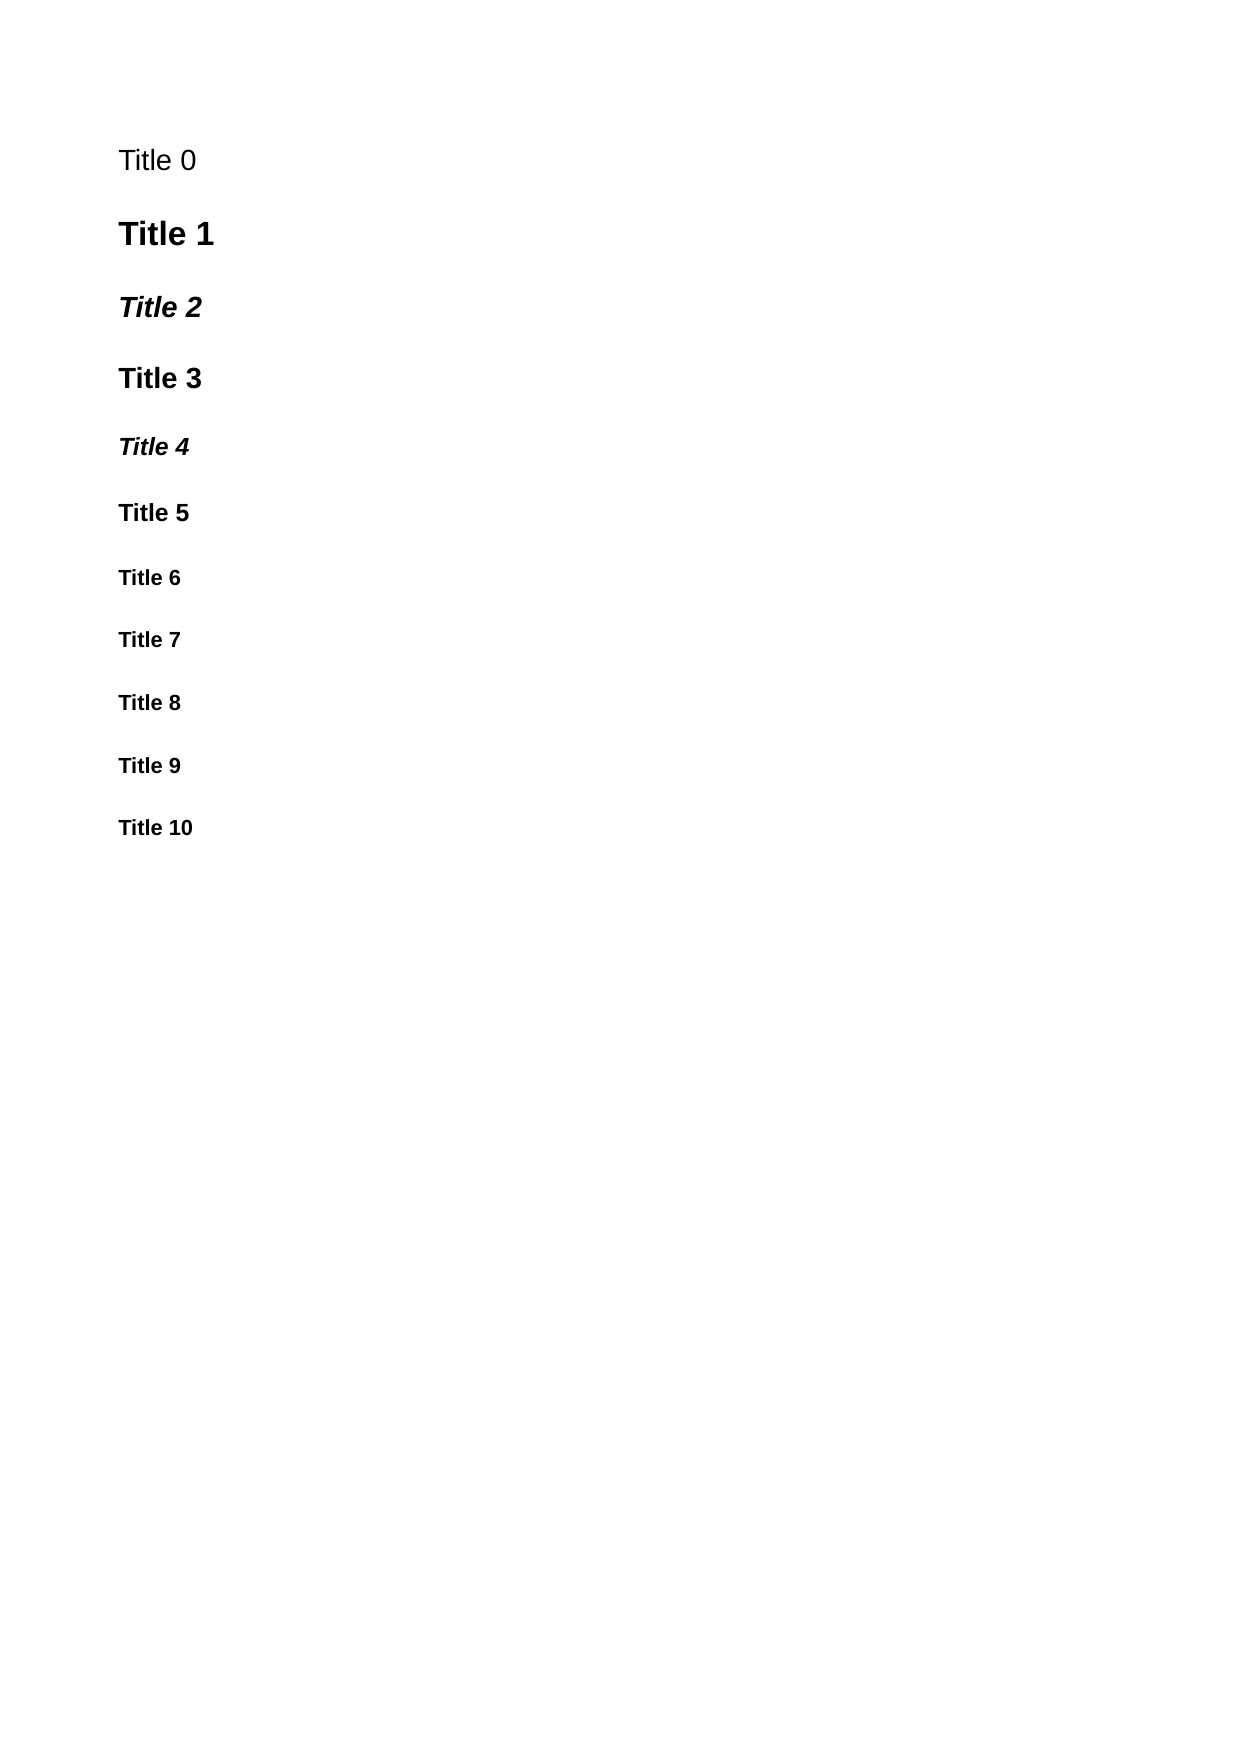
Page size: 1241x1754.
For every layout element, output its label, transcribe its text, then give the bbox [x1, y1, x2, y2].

subtitle Title 10 [118, 815, 1122, 841]
subtitle Title 4 [118, 432, 1122, 461]
subtitle Title 3 [118, 361, 1122, 395]
subtitle Title 6 [118, 564, 1122, 590]
subtitle Title 2 [118, 290, 1122, 324]
subtitle Title 5 [118, 498, 1122, 527]
subtitle Title 8 [118, 690, 1122, 715]
subtitle Title 9 [118, 753, 1122, 778]
title Title 0 [118, 143, 1122, 177]
subtitle Title 7 [118, 627, 1122, 652]
subtitle Title 1 [118, 214, 1122, 253]
